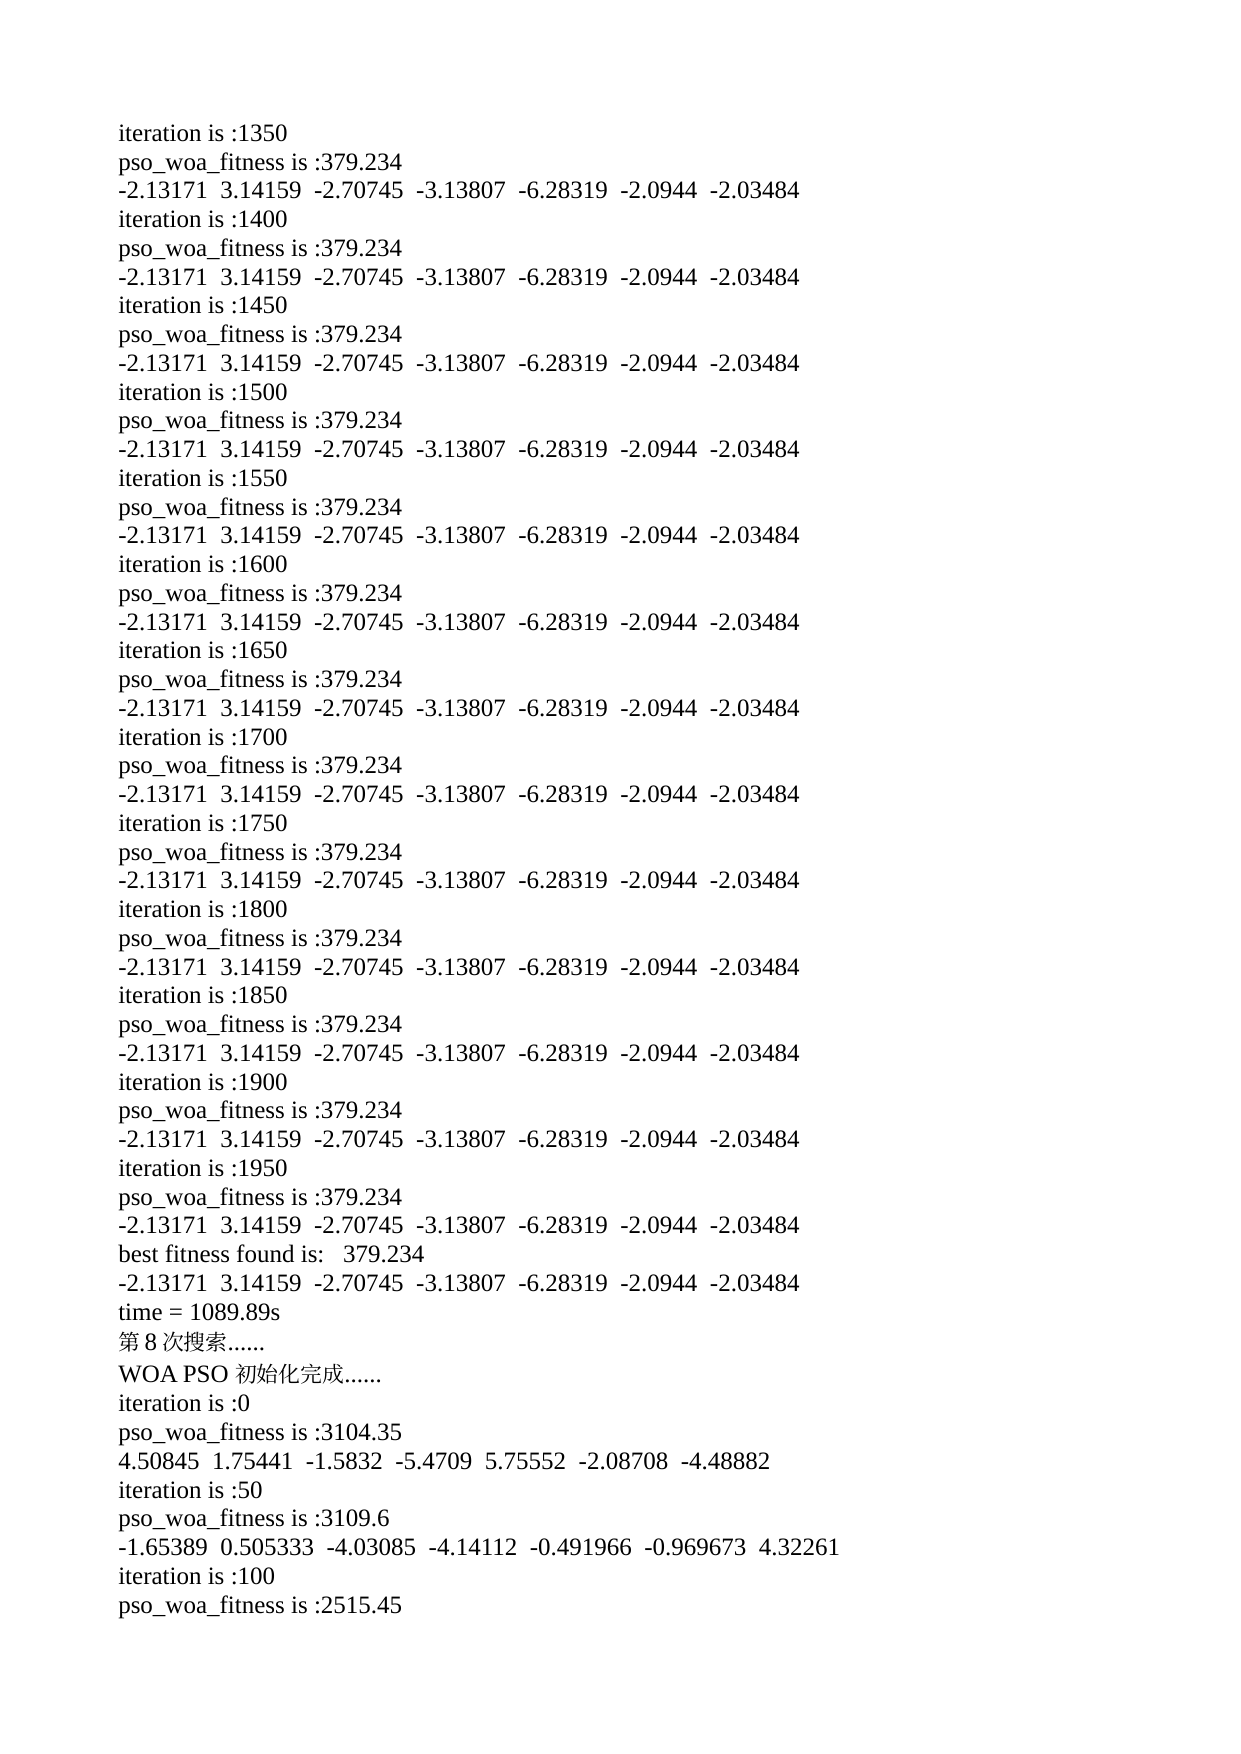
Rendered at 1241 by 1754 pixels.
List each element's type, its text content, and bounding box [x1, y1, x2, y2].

text -1.65389 0.505333 -4.03085 -4.14112 -0.491966 -0.969673 4.32261 [118, 1532, 1122, 1561]
text iteration is :1800 [118, 894, 1122, 923]
text pso_woa_fitness is :379.234 [118, 578, 1122, 607]
text pso_woa_fitness is :379.234 [118, 664, 1122, 693]
text iteration is :0 [118, 1388, 1122, 1417]
text iteration is :1450 [118, 291, 1122, 319]
text -2.13171 3.14159 -2.70745 -3.13807 -6.28319 -2.0944 -2.03484 [118, 607, 1122, 636]
text pso_woa_fitness is :379.234 [118, 319, 1122, 348]
text pso_woa_fitness is :379.234 [118, 923, 1122, 952]
text pso_woa_fitness is :3104.35 [118, 1417, 1122, 1446]
text -2.13171 3.14159 -2.70745 -3.13807 -6.28319 -2.0944 -2.03484 [118, 1268, 1122, 1297]
text pso_woa_fitness is :379.234 [118, 1182, 1122, 1211]
text pso_woa_fitness is :379.234 [118, 147, 1122, 176]
text 第8次搜索...... [118, 1326, 1122, 1357]
text -2.13171 3.14159 -2.70745 -3.13807 -6.28319 -2.0944 -2.03484 [118, 693, 1122, 722]
text pso_woa_fitness is :379.234 [118, 1009, 1122, 1038]
text iteration is :1750 [118, 808, 1122, 837]
text time = 1089.89s [118, 1297, 1122, 1326]
text iteration is :1850 [118, 981, 1122, 1009]
text iteration is :50 [118, 1475, 1122, 1503]
text pso_woa_fitness is :2515.45 [118, 1590, 1122, 1618]
text -2.13171 3.14159 -2.70745 -3.13807 -6.28319 -2.0944 -2.03484 [118, 262, 1122, 291]
text iteration is :1350 [118, 118, 1122, 147]
text -2.13171 3.14159 -2.70745 -3.13807 -6.28319 -2.0944 -2.03484 [118, 866, 1122, 894]
text -2.13171 3.14159 -2.70745 -3.13807 -6.28319 -2.0944 -2.03484 [118, 1124, 1122, 1153]
text -2.13171 3.14159 -2.70745 -3.13807 -6.28319 -2.0944 -2.03484 [118, 176, 1122, 204]
text -2.13171 3.14159 -2.70745 -3.13807 -6.28319 -2.0944 -2.03484 [118, 348, 1122, 377]
text -2.13171 3.14159 -2.70745 -3.13807 -6.28319 -2.0944 -2.03484 [118, 1211, 1122, 1239]
text iteration is :1400 [118, 204, 1122, 233]
text iteration is :100 [118, 1561, 1122, 1590]
text iteration is :1650 [118, 636, 1122, 664]
text iteration is :1700 [118, 722, 1122, 751]
text iteration is :1550 [118, 463, 1122, 492]
text WOA PSO 初始化完成...... [118, 1357, 1122, 1388]
text pso_woa_fitness is :379.234 [118, 406, 1122, 434]
text -2.13171 3.14159 -2.70745 -3.13807 -6.28319 -2.0944 -2.03484 [118, 952, 1122, 981]
text iteration is :1900 [118, 1067, 1122, 1096]
text pso_woa_fitness is :379.234 [118, 751, 1122, 779]
text pso_woa_fitness is :379.234 [118, 837, 1122, 866]
text -2.13171 3.14159 -2.70745 -3.13807 -6.28319 -2.0944 -2.03484 [118, 1038, 1122, 1067]
text 4.50845 1.75441 -1.5832 -5.4709 5.75552 -2.08708 -4.48882 [118, 1446, 1122, 1475]
text -2.13171 3.14159 -2.70745 -3.13807 -6.28319 -2.0944 -2.03484 [118, 779, 1122, 808]
text iteration is :1500 [118, 377, 1122, 406]
text pso_woa_fitness is :379.234 [118, 492, 1122, 521]
text iteration is :1600 [118, 549, 1122, 578]
text pso_woa_fitness is :379.234 [118, 1096, 1122, 1124]
text pso_woa_fitness is :3109.6 [118, 1503, 1122, 1532]
text pso_woa_fitness is :379.234 [118, 233, 1122, 262]
text best fitness found is: 379.234 [118, 1239, 1122, 1268]
text -2.13171 3.14159 -2.70745 -3.13807 -6.28319 -2.0944 -2.03484 [118, 434, 1122, 463]
text iteration is :1950 [118, 1153, 1122, 1182]
text -2.13171 3.14159 -2.70745 -3.13807 -6.28319 -2.0944 -2.03484 [118, 521, 1122, 549]
